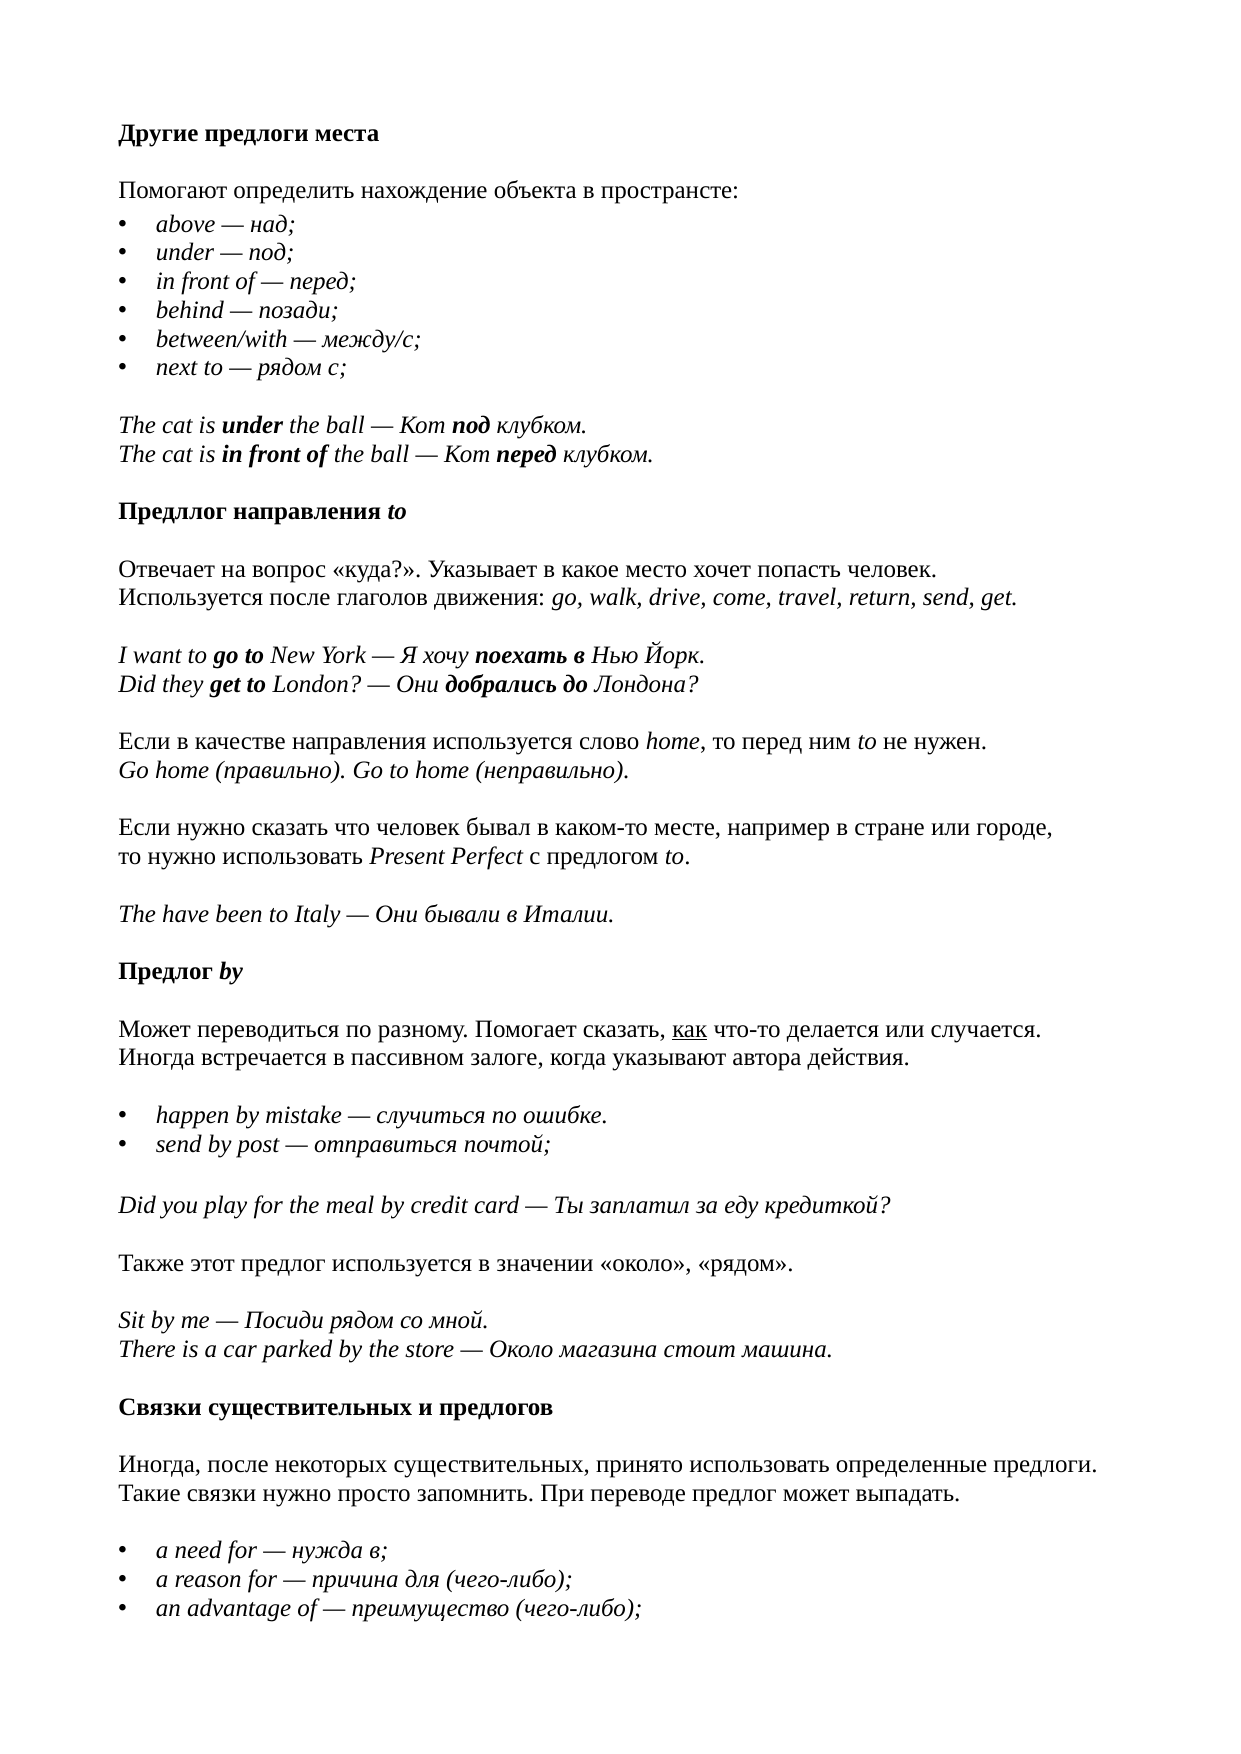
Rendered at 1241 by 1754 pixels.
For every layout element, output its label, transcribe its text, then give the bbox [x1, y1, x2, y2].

list send by post — отправиться почтой; [118, 1129, 1122, 1157]
text Предлог by [118, 956, 1122, 985]
list above — над; [118, 209, 1122, 237]
text Отвечает на вопрос «куда?». Указывает в какое место хочет попасть человек. [118, 554, 1122, 582]
list in front of — перед; [118, 266, 1122, 295]
text Может переводиться по разному. Помогает сказать, как что-то делается или случается. [118, 1014, 1122, 1042]
text Иногда встречается в пассивном залоге, когда указывают автора действия. [118, 1042, 1122, 1071]
list under — под; [118, 237, 1122, 266]
text Sit by me — Посиди рядом со мной. [118, 1305, 1122, 1334]
text Помогают определить нахождение объекта в пространсте: [118, 176, 1122, 204]
list next to — рядом с; [118, 352, 1122, 381]
text Такие связки нужно просто запомнить. При переводе предлог может выпадать. [118, 1478, 1122, 1507]
text Используется после глаголов движения: go, walk, drive, come, travel, return, send, get. [118, 582, 1122, 611]
list between/with — между/c; [118, 324, 1122, 352]
text The cat is under the ball — Кот под клубком. [118, 410, 1122, 439]
text Did they get to London? — Они добрались до Лондона? [118, 669, 1122, 697]
text Если в качестве направления используется слово home, то перед ним to не нужен. [118, 726, 1122, 755]
text то нужно использовать Present Perfect с предлогом to. [118, 841, 1122, 870]
text Go home (правильно). Go to home (неправильно). [118, 755, 1122, 784]
text Связки существительных и предлогов [118, 1392, 1122, 1420]
text The cat is in front of the ball — Кот перед клубком. [118, 439, 1122, 467]
text Другие предлоги места [118, 118, 1122, 147]
text There is a car parked by the store — Около магазина стоит машина. [118, 1334, 1122, 1363]
list an advantage of — преимущество (чего-либо); [118, 1593, 1122, 1622]
text Did you play for the meal by credit card — Ты заплатил за еду кредиткой? [118, 1190, 1122, 1219]
text The have been to Italy — Они бывали в Италии. [118, 899, 1122, 927]
list a reason for — причина для (чего-либо); [118, 1564, 1122, 1593]
list happen by mistake — случиться по ошибке. [118, 1100, 1122, 1129]
text I want to go to New York — Я хочу поехать в Нью Йорк. [118, 640, 1122, 669]
list behind — позади; [118, 295, 1122, 324]
text Также этот предлог используется в значении «около», «рядом». [118, 1248, 1122, 1277]
text Предллог направления to [118, 496, 1122, 525]
text Если нужно сказать что человек бывал в каком-то месте, например в стране или городе, [118, 812, 1122, 841]
text Иногда, после некоторых существительных, принято использовать определенные предлоги. [118, 1449, 1122, 1478]
list a need for — нужда в; [118, 1535, 1122, 1564]
